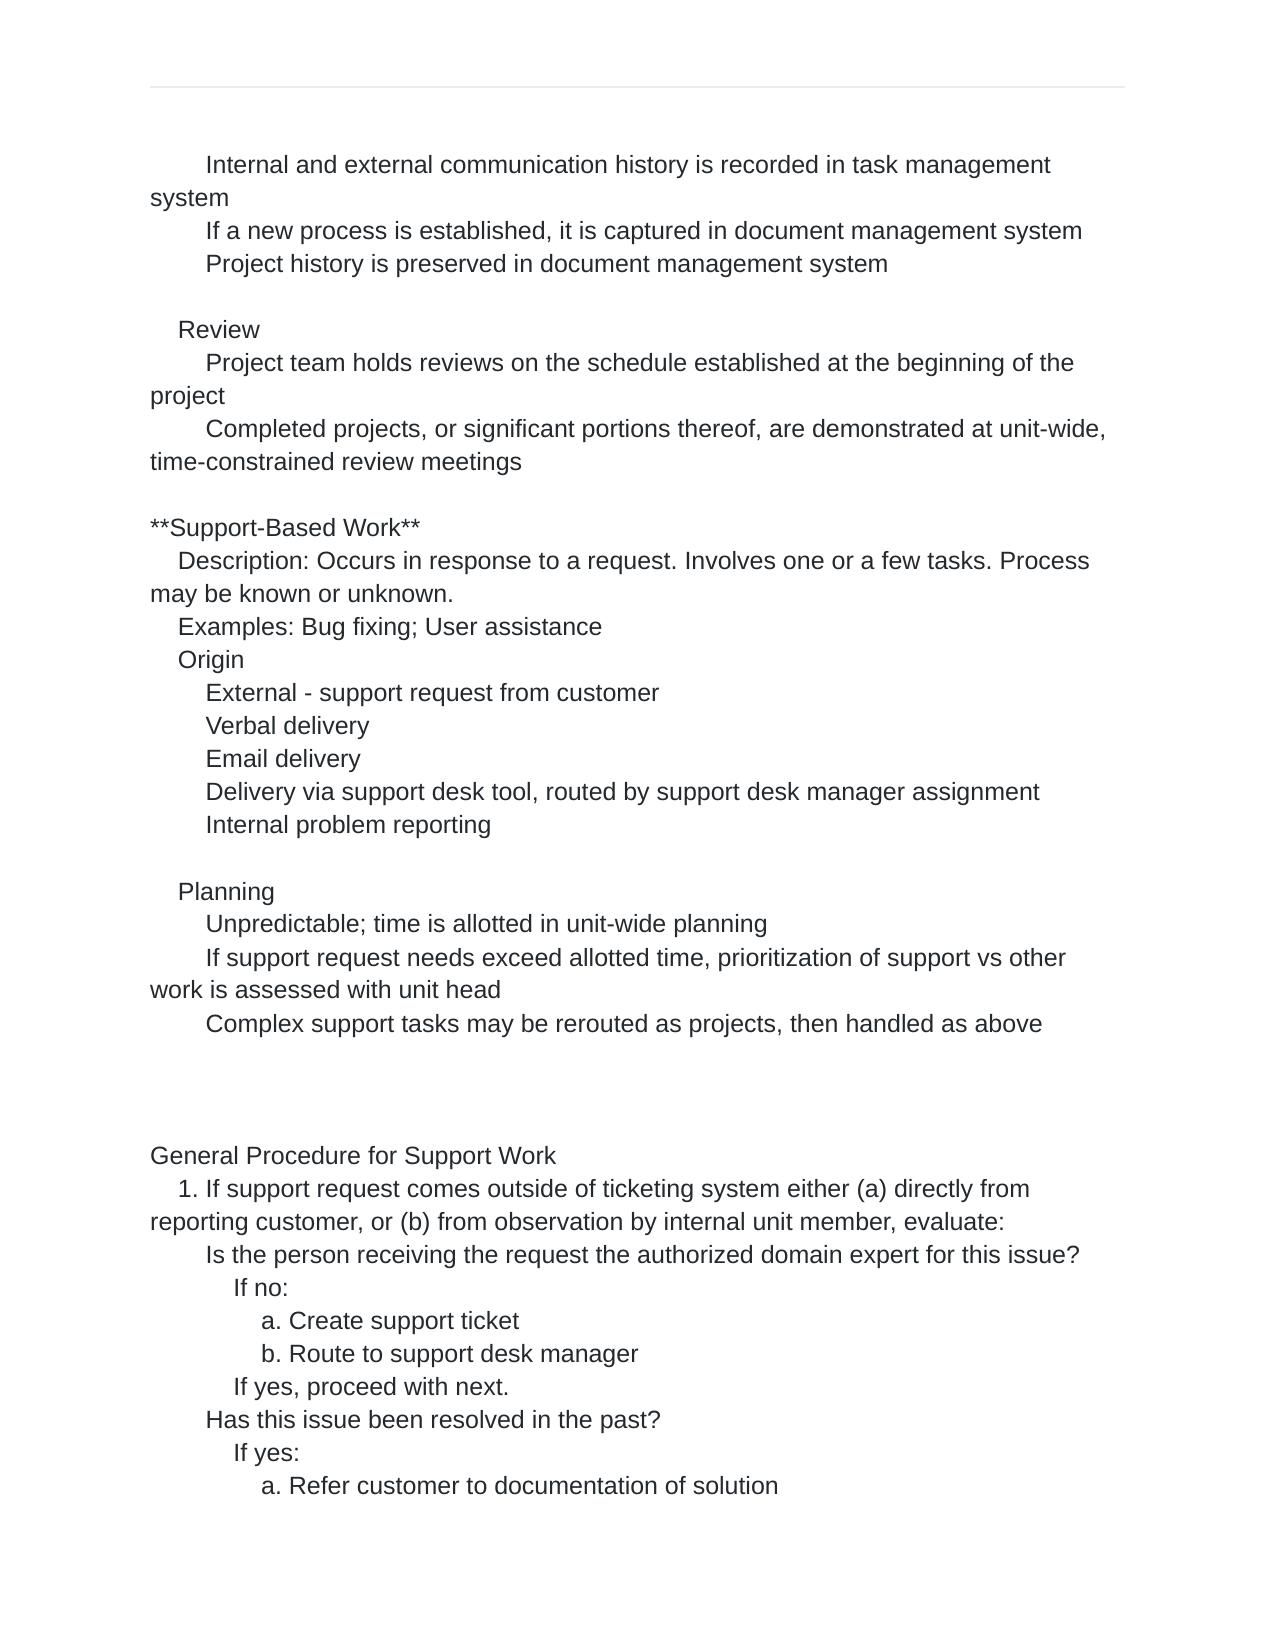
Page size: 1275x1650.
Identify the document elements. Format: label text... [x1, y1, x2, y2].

text Project history is preserved in document management system [150, 249, 1125, 278]
text Description: Occurs in response to a request. Involves one or a few tasks. Process may be known or unknown. [150, 546, 1125, 608]
text Review [150, 315, 1125, 344]
text b. Route to support desk manager [150, 1339, 1125, 1367]
text a. Refer customer to documentation of solution [150, 1471, 1125, 1499]
text Delivery via support desk tool, routed by support desk manager assignment [150, 777, 1125, 806]
text If yes: [150, 1438, 1125, 1467]
text Has this issue been resolved in the past? [150, 1405, 1125, 1433]
text Examples: Bug fixing; User assistance [150, 612, 1125, 641]
text Is the person receiving the request the authorized domain expert for this issue? [150, 1240, 1125, 1268]
text If a new process is established, it is captured in document management system [150, 216, 1125, 245]
text External - support request from customer [150, 678, 1125, 707]
text Unpredictable; time is allotted in unit-wide planning [150, 909, 1125, 938]
text Complex support tasks may be rerouted as projects, then handled as above [150, 1008, 1125, 1037]
text Internal and external communication history is recorded in task management system [150, 150, 1125, 212]
text a. Create support ticket [150, 1306, 1125, 1334]
text Email delivery [150, 744, 1125, 773]
text Verbal delivery [150, 711, 1125, 740]
text Internal problem reporting [150, 810, 1125, 839]
text 1. If support request comes outside of ticketing system either (a) directly from reporting customer, or (b) from observation by internal unit member, evaluate: [150, 1174, 1125, 1235]
text If support request needs exceed allotted time, prioritization of support vs other work is assessed with unit head [150, 942, 1125, 1004]
text Completed projects, or significant portions thereof, are demonstrated at unit-wide, time-constrained review meetings [150, 414, 1125, 476]
text Planning [150, 876, 1125, 905]
text If yes, proceed with next. [150, 1372, 1125, 1401]
text If no: [150, 1273, 1125, 1301]
text Origin [150, 645, 1125, 674]
text **Support-Based Work** [150, 513, 1125, 542]
text Project team holds reviews on the schedule established at the beginning of the project [150, 348, 1125, 410]
text General Procedure for Support Work [150, 1141, 1125, 1169]
